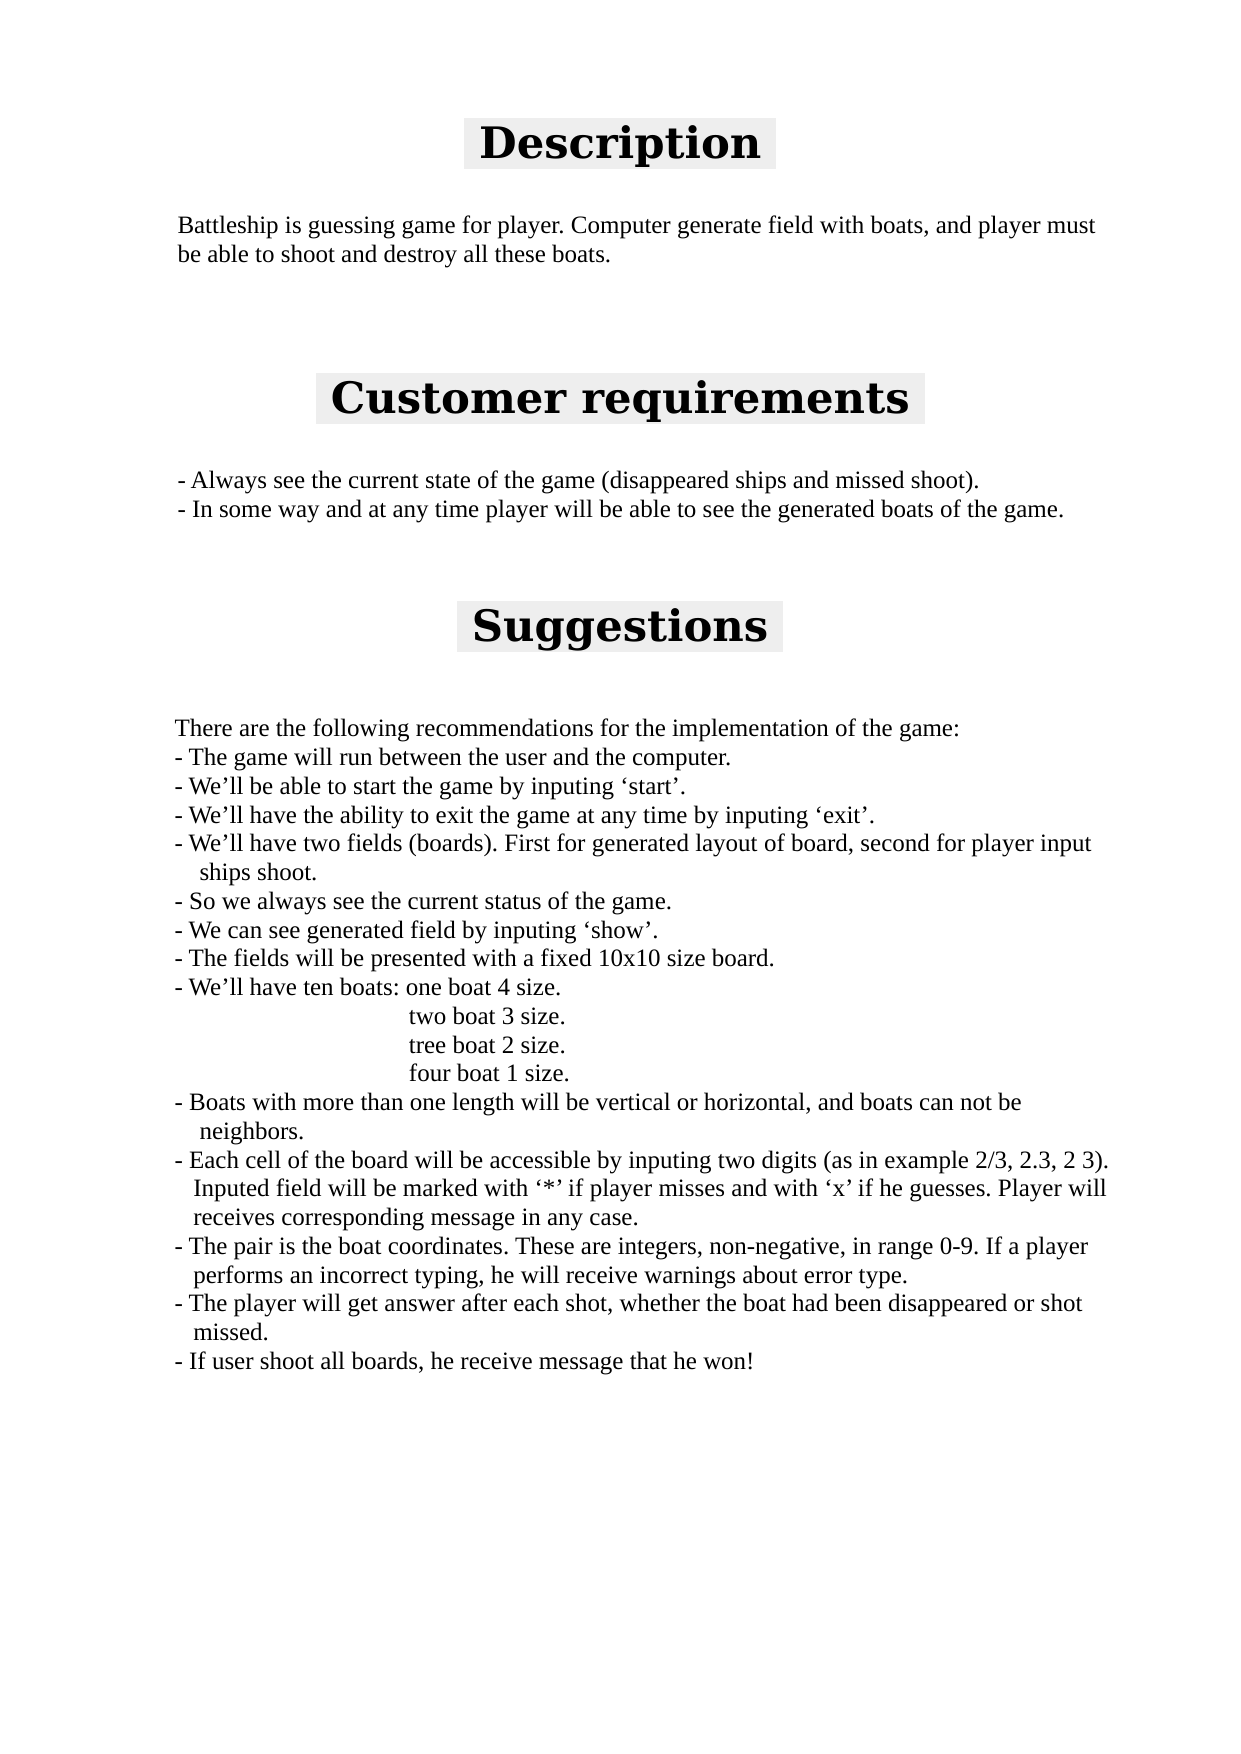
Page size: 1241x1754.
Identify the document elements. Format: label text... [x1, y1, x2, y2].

list - We’ll have two fields (boards). First for generated layout of board, second for player input ships shoot. [174, 828, 1122, 886]
list two boat 3 size. [193, 1001, 1122, 1030]
list four boat 1 size. [193, 1058, 1122, 1087]
list tree boat 2 size. [193, 1030, 1122, 1058]
list - We’ll be able to start the game by inputing ‘start’. [174, 771, 1122, 800]
subtitle Description [118, 118, 1122, 169]
list Battleship is guessing game for player. Computer generate field with boats, and player must be able to shoot and destroy all these boats. [177, 210, 1122, 268]
list There are the following recommendations for the implementation of the game: [174, 713, 1122, 742]
list - In some way and at any time player will be able to see the generated boats of the game. [177, 494, 1122, 523]
subtitle Customer requirements [118, 373, 1122, 424]
list - The game will run between the user and the computer. [174, 742, 1122, 771]
subtitle Suggestions [118, 601, 1122, 652]
list - We’ll have the ability to exit the game at any time by inputing ‘exit’. [174, 800, 1122, 828]
list - Always see the current state of the game (disappeared ships and missed shoot). [177, 465, 1122, 494]
list - The player will get answer after each shot, whether the boat had been disappeared or shot missed. [174, 1288, 1122, 1346]
list - Each cell of the board will be accessible by inputing two digits (as in example 2/3, 2.3, 2 3). Inputed field will be marked with ‘*’ if player misses and with ‘x’ if he guesses. Player will receives corresponding message in any case. [174, 1145, 1122, 1231]
list - We can see generated field by inputing ‘show’. [174, 915, 1122, 943]
list - We’ll have ten boats: one boat 4 size. [174, 972, 1122, 1001]
list - The fields will be presented with a fixed 10x10 size board. [174, 943, 1122, 972]
list - Boats with more than one length will be vertical or horizontal, and boats can not be neighbors. [174, 1087, 1122, 1145]
list - The pair is the boat coordinates. These are integers, non-negative, in range 0-9. If a player performs an incorrect typing, he will receive warnings about error type. [174, 1231, 1122, 1288]
list - So we always see the current status of the game. [174, 886, 1122, 915]
list - If user shoot all boards, he receive message that he won! [174, 1346, 1122, 1375]
